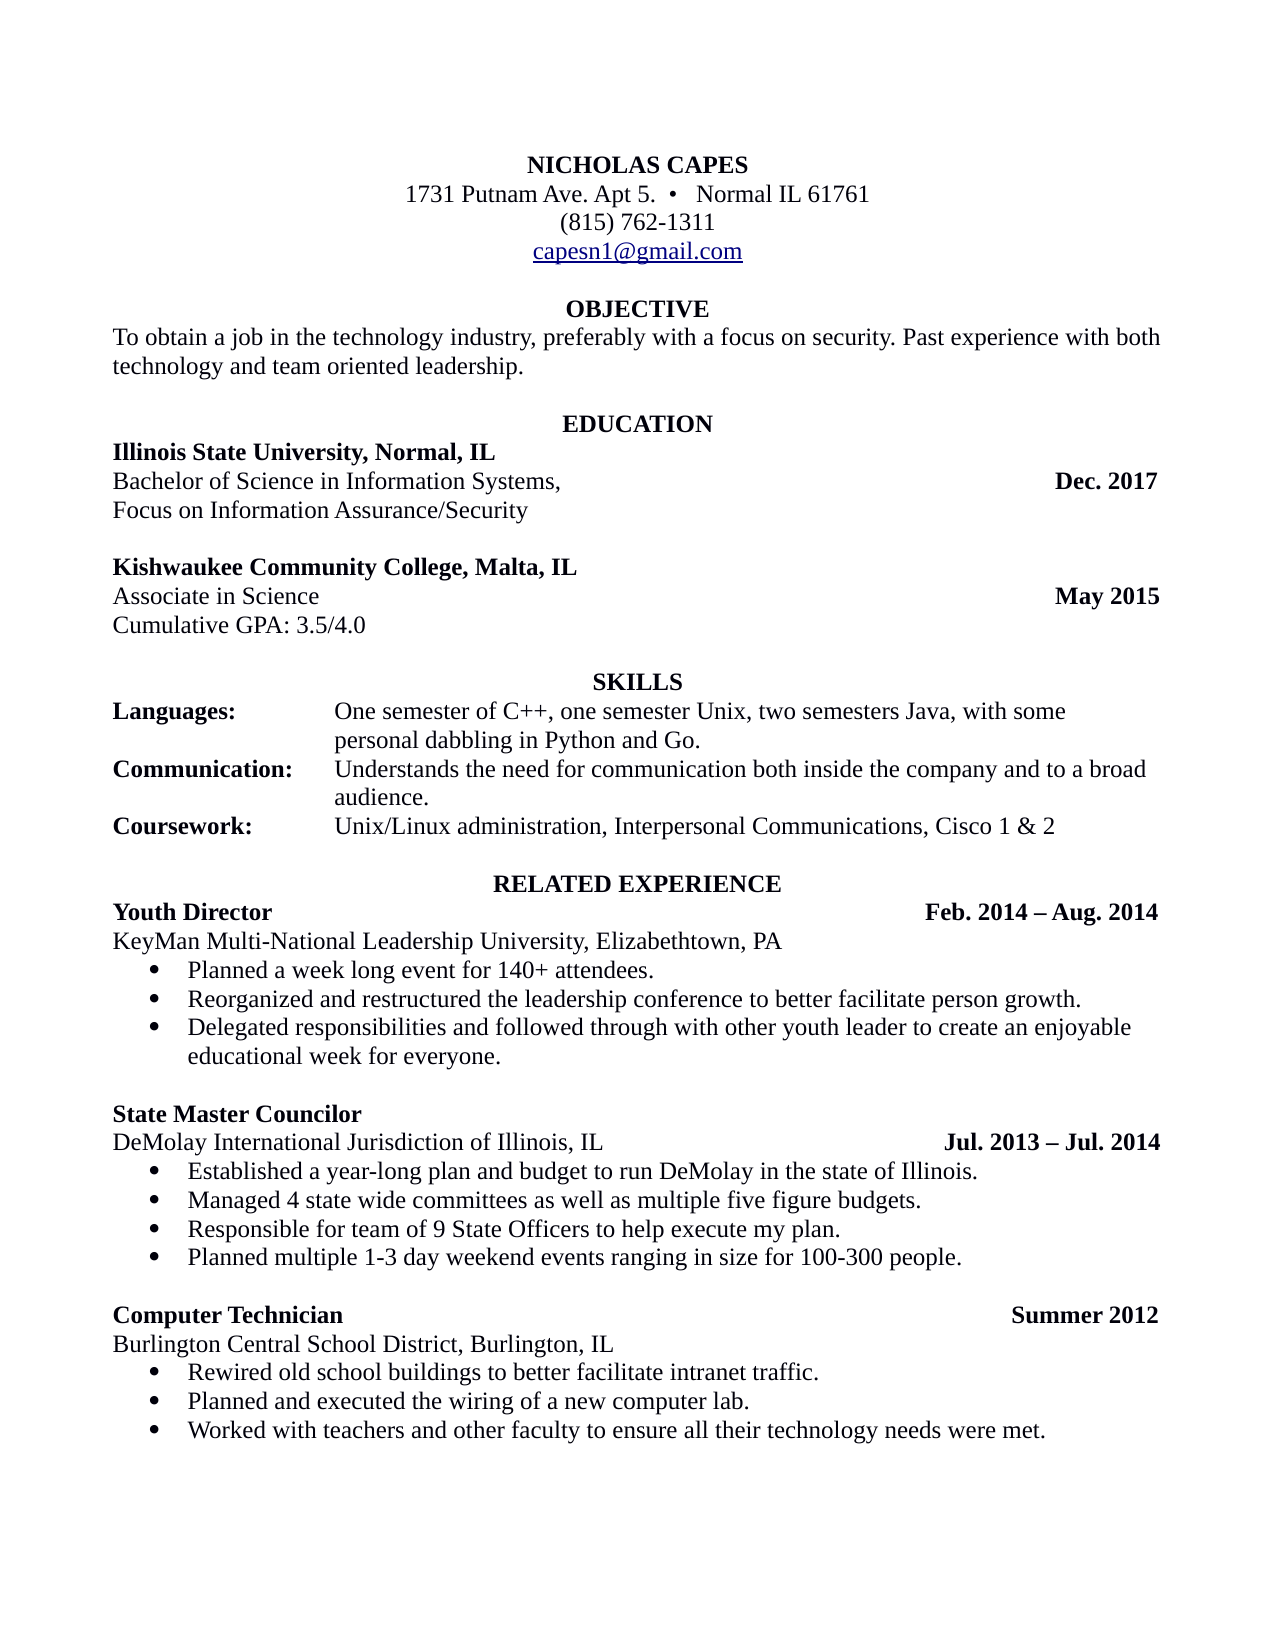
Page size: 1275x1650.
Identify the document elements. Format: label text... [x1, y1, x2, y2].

text Focus on Information Assurance/Security [112, 495, 1162, 524]
text Kishwaukee Community College, Malta, IL [112, 552, 1162, 581]
list Managed 4 state wide committees as well as multiple five figure budgets. [150, 1185, 1162, 1214]
text Bachelor of Science in Information Systems, Dec. 2017 [112, 466, 1162, 495]
text Associate in Science May 2015 [112, 581, 1162, 610]
text Computer Technician Summer 2012 [112, 1300, 1162, 1329]
text RELATED EXPERIENCE [112, 869, 1162, 897]
text SKILLS [112, 667, 1162, 696]
list Planned a week long event for 140+ attendees. [150, 955, 1162, 984]
list Established a year-long plan and budget to run DeMolay in the state of Illinois. [150, 1156, 1162, 1185]
text Communication: Understands the need for communication both inside the company and to a broad audience. [112, 754, 1162, 811]
text (815) 762-1311 [112, 207, 1162, 236]
text Youth Director Feb. 2014 – Aug. 2014 [112, 897, 1162, 926]
text Cumulative GPA: 3.5/4.0 [112, 610, 1162, 639]
text DeMolay International Jurisdiction of Illinois, IL Jul. 2013 – Jul. 2014 [112, 1127, 1162, 1156]
list Planned multiple 1-3 day weekend events ranging in size for 100-300 people. [150, 1242, 1162, 1271]
list Worked with teachers and other faculty to ensure all their technology needs were met. [150, 1415, 1162, 1444]
text Illinois State University, Normal, IL [112, 437, 1162, 466]
list Planned and executed the wiring of a new computer lab. [150, 1386, 1162, 1415]
text To obtain a job in the technology industry, preferably with a focus on security. Past experience with both technology and team oriented leadership. [112, 322, 1162, 380]
text Coursework: Unix/Linux administration, Interpersonal Communications, Cisco 1 & 2 [112, 811, 1162, 840]
text State Master Councilor [112, 1099, 1162, 1127]
text KeyMan Multi-National Leadership University, Elizabethtown, PA [112, 926, 1162, 955]
text EDUCATION [112, 409, 1162, 437]
list Reorganized and restructured the leadership conference to better facilitate person growth. [150, 984, 1162, 1012]
list Rewired old school buildings to better facilitate intranet traffic. [150, 1357, 1162, 1386]
text Languages: One semester of C++, one semester Unix, two semesters Java, with some personal dabbling in Python and Go. [112, 696, 1162, 754]
text 1731 Putnam Ave. Apt 5. • Normal IL 61761 [112, 179, 1162, 207]
list Delegated responsibilities and followed through with other youth leader to create an enjoyable educational week for everyone. [150, 1012, 1162, 1070]
text NICHOLAS CAPES [112, 150, 1162, 179]
list Responsible for team of 9 State Officers to help execute my plan. [150, 1214, 1162, 1242]
text Burlington Central School District, Burlington, IL [112, 1329, 1162, 1357]
text OBJECTIVE [112, 294, 1162, 322]
text capesn1@gmail.com [112, 236, 1162, 265]
